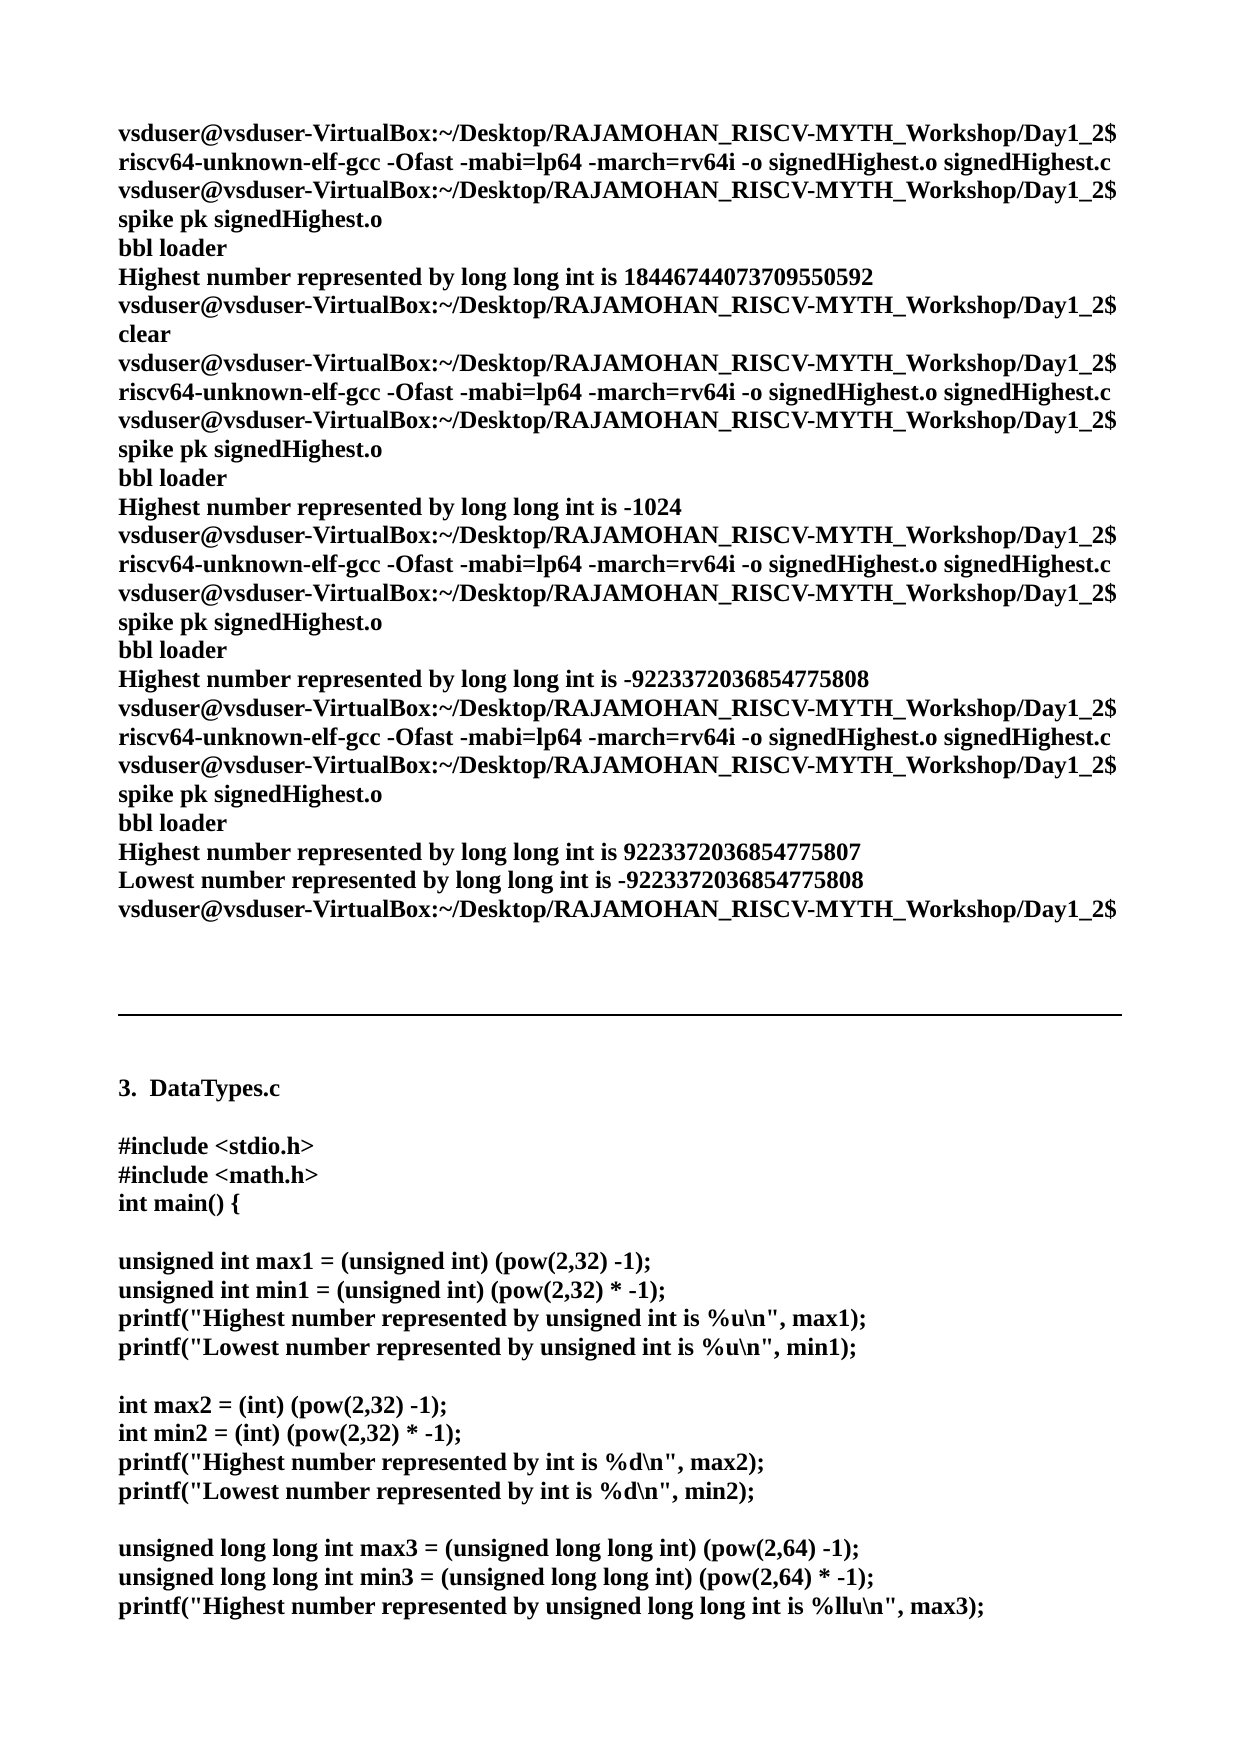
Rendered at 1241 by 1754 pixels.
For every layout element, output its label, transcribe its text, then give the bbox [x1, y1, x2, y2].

text bbl loader [118, 233, 1122, 262]
text bbl loader [118, 463, 1122, 492]
text unsigned long long int max3 = (unsigned long long int) (pow(2,64) -1); [118, 1533, 1122, 1562]
text Lowest number represented by long long int is -9223372036854775808 [118, 866, 1122, 894]
text printf("Highest number represented by int is %d\n", max2); [118, 1447, 1122, 1476]
text vsduser@vsduser-VirtualBox:~/Desktop/RAJAMOHAN_RISCV-MYTH_Workshop/Day1_2$ riscv64-unknown-elf-gcc -Ofast -mabi=lp64 -march=rv64i -o signedHighest.o signedHighest.c [118, 348, 1122, 406]
text vsduser@vsduser-VirtualBox:~/Desktop/RAJAMOHAN_RISCV-MYTH_Workshop/Day1_2$ spike pk signedHighest.o [118, 176, 1122, 233]
text vsduser@vsduser-VirtualBox:~/Desktop/RAJAMOHAN_RISCV-MYTH_Workshop/Day1_2$ clear [118, 291, 1122, 348]
text vsduser@vsduser-VirtualBox:~/Desktop/RAJAMOHAN_RISCV-MYTH_Workshop/Day1_2$ spike pk signedHighest.o [118, 406, 1122, 463]
text printf("Lowest number represented by int is %d\n", min2); [118, 1476, 1122, 1505]
text int max2 = (int) (pow(2,32) -1); [118, 1390, 1122, 1418]
text printf("Highest number represented by unsigned long long int is %llu\n", max3); [118, 1591, 1122, 1620]
text int min2 = (int) (pow(2,32) * -1); [118, 1418, 1122, 1447]
text unsigned long long int min3 = (unsigned long long int) (pow(2,64) * -1); [118, 1562, 1122, 1591]
text printf("Lowest number represented by unsigned int is %u\n", min1); [118, 1332, 1122, 1361]
text bbl loader [118, 636, 1122, 664]
text unsigned int max1 = (unsigned int) (pow(2,32) -1); [118, 1246, 1122, 1275]
text #include <stdio.h> [118, 1131, 1122, 1160]
text vsduser@vsduser-VirtualBox:~/Desktop/RAJAMOHAN_RISCV-MYTH_Workshop/Day1_2$ riscv64-unknown-elf-gcc -Ofast -mabi=lp64 -march=rv64i -o signedHighest.o signedHighest.c [118, 693, 1122, 751]
text vsduser@vsduser-VirtualBox:~/Desktop/RAJAMOHAN_RISCV-MYTH_Workshop/Day1_2$ spike pk signedHighest.o [118, 751, 1122, 808]
text Highest number represented by long long int is -9223372036854775808 [118, 664, 1122, 693]
text unsigned int min1 = (unsigned int) (pow(2,32) * -1); [118, 1275, 1122, 1303]
text 3. DataTypes.c [118, 1073, 1122, 1102]
text vsduser@vsduser-VirtualBox:~/Desktop/RAJAMOHAN_RISCV-MYTH_Workshop/Day1_2$ spike pk signedHighest.o [118, 578, 1122, 636]
text int main() { [118, 1188, 1122, 1217]
text Highest number represented by long long int is 18446744073709550592 [118, 262, 1122, 291]
text Highest number represented by long long int is 9223372036854775807 [118, 837, 1122, 866]
text Highest number represented by long long int is -1024 [118, 492, 1122, 521]
text vsduser@vsduser-VirtualBox:~/Desktop/RAJAMOHAN_RISCV-MYTH_Workshop/Day1_2$ riscv64-unknown-elf-gcc -Ofast -mabi=lp64 -march=rv64i -o signedHighest.o signedHighest.c [118, 118, 1122, 176]
text vsduser@vsduser-VirtualBox:~/Desktop/RAJAMOHAN_RISCV-MYTH_Workshop/Day1_2$ [118, 894, 1122, 923]
text #include <math.h> [118, 1160, 1122, 1188]
text printf("Highest number represented by unsigned int is %u\n", max1); [118, 1303, 1122, 1332]
text bbl loader [118, 808, 1122, 837]
text vsduser@vsduser-VirtualBox:~/Desktop/RAJAMOHAN_RISCV-MYTH_Workshop/Day1_2$ riscv64-unknown-elf-gcc -Ofast -mabi=lp64 -march=rv64i -o signedHighest.o signedHighest.c [118, 521, 1122, 578]
